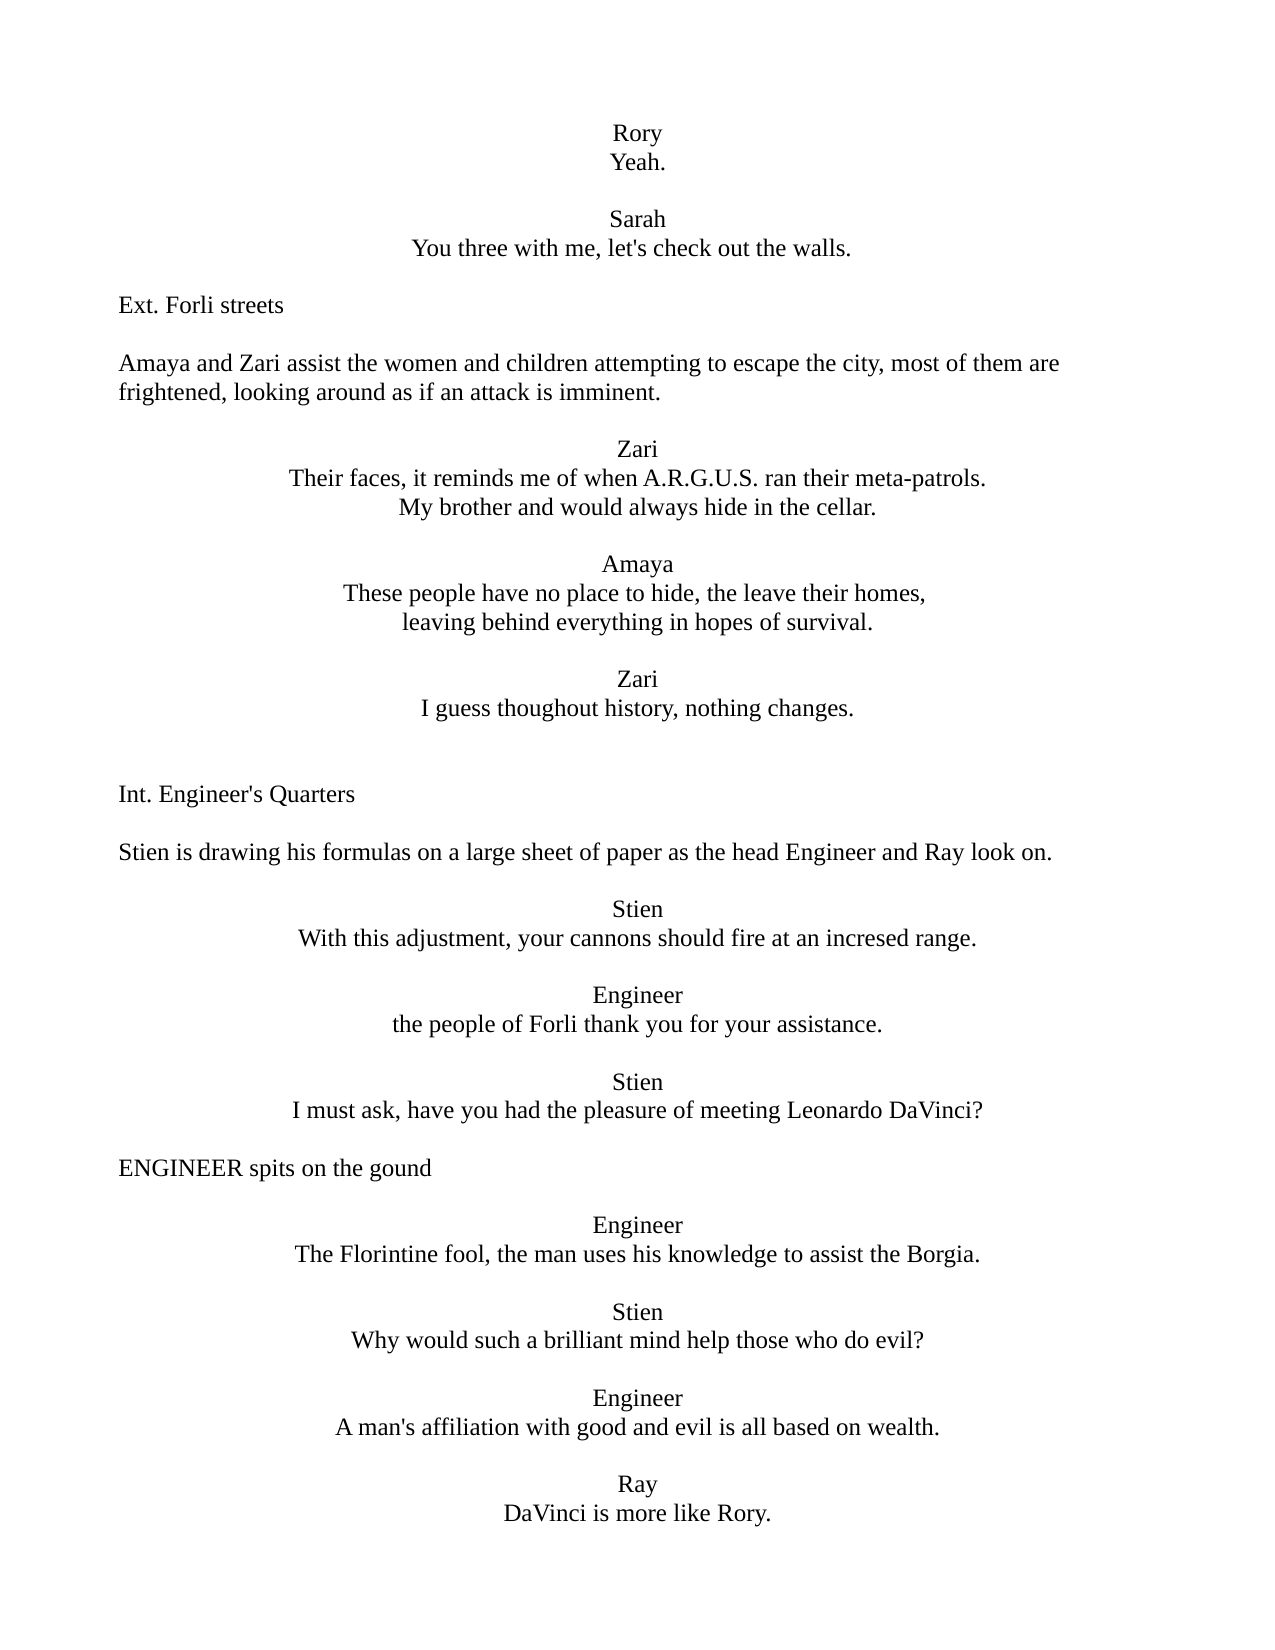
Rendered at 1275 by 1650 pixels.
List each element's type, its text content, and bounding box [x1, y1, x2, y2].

text Stien [118, 1067, 1157, 1096]
text Amaya and Zari assist the women and children attempting to escape the city, most of them are frightened, looking around as if an attack is imminent. [118, 348, 1157, 406]
text You three with me, let's check out the walls. [118, 233, 1157, 262]
text These people have no place to hide, the leave their homes, [118, 578, 1157, 607]
text Yeah. [118, 147, 1157, 176]
text the people of Forli thank you for your assistance. [118, 1009, 1157, 1038]
text Their faces, it reminds me of when A.R.G.U.S. ran their meta-patrols. [118, 463, 1157, 492]
text Sarah [118, 204, 1157, 233]
text Stien [118, 894, 1157, 923]
text Zari [118, 434, 1157, 463]
text Engineer [118, 981, 1157, 1009]
text Rory [118, 118, 1157, 147]
text I guess thoughout history, nothing changes. [118, 693, 1157, 722]
text DaVinci is more like Rory. [118, 1498, 1157, 1527]
text Stien [118, 1297, 1157, 1326]
text ENGINEER spits on the gound [118, 1153, 1157, 1182]
text Int. Engineer's Quarters [118, 779, 1157, 808]
text Stien is drawing his formulas on a large sheet of paper as the head Engineer and Ray look on. [118, 837, 1157, 866]
text Engineer [118, 1211, 1157, 1239]
text Engineer [118, 1383, 1157, 1412]
text A man's affiliation with good and evil is all based on wealth. [118, 1412, 1157, 1441]
text The Florintine fool, the man uses his knowledge to assist the Borgia. [118, 1239, 1157, 1268]
text I must ask, have you had the pleasure of meeting Leonardo DaVinci? [118, 1096, 1157, 1124]
text Amaya [118, 549, 1157, 578]
text Why would such a brilliant mind help those who do evil? [118, 1326, 1157, 1354]
text My brother and would always hide in the cellar. [118, 492, 1157, 521]
text leaving behind everything in hopes of survival. [118, 607, 1157, 636]
text Zari [118, 664, 1157, 693]
text Ext. Forli streets [118, 291, 1157, 319]
text Ray [118, 1469, 1157, 1498]
text With this adjustment, your cannons should fire at an incresed range. [118, 923, 1157, 952]
